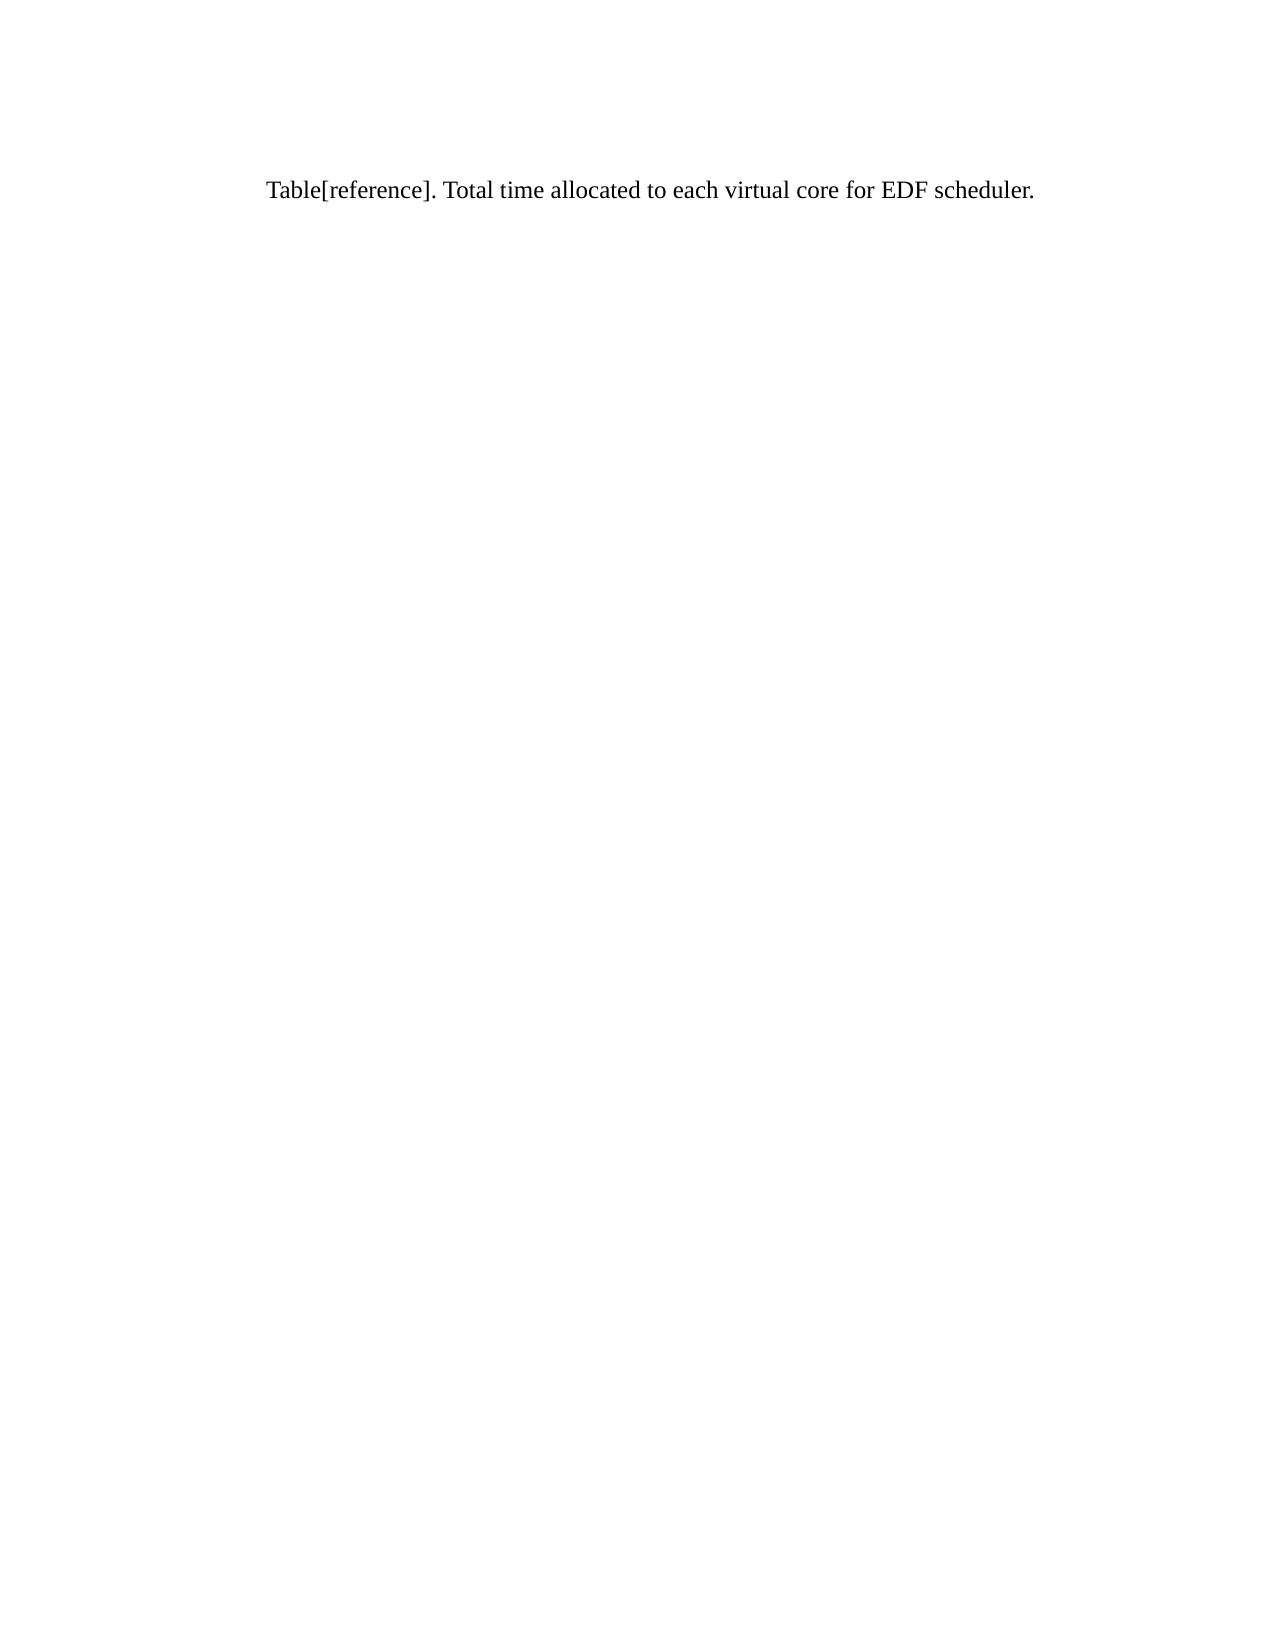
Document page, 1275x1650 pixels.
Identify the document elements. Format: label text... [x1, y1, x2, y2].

text Table[reference]. Total time allocated to each virtual core for EDF scheduler. [118, 176, 1157, 204]
